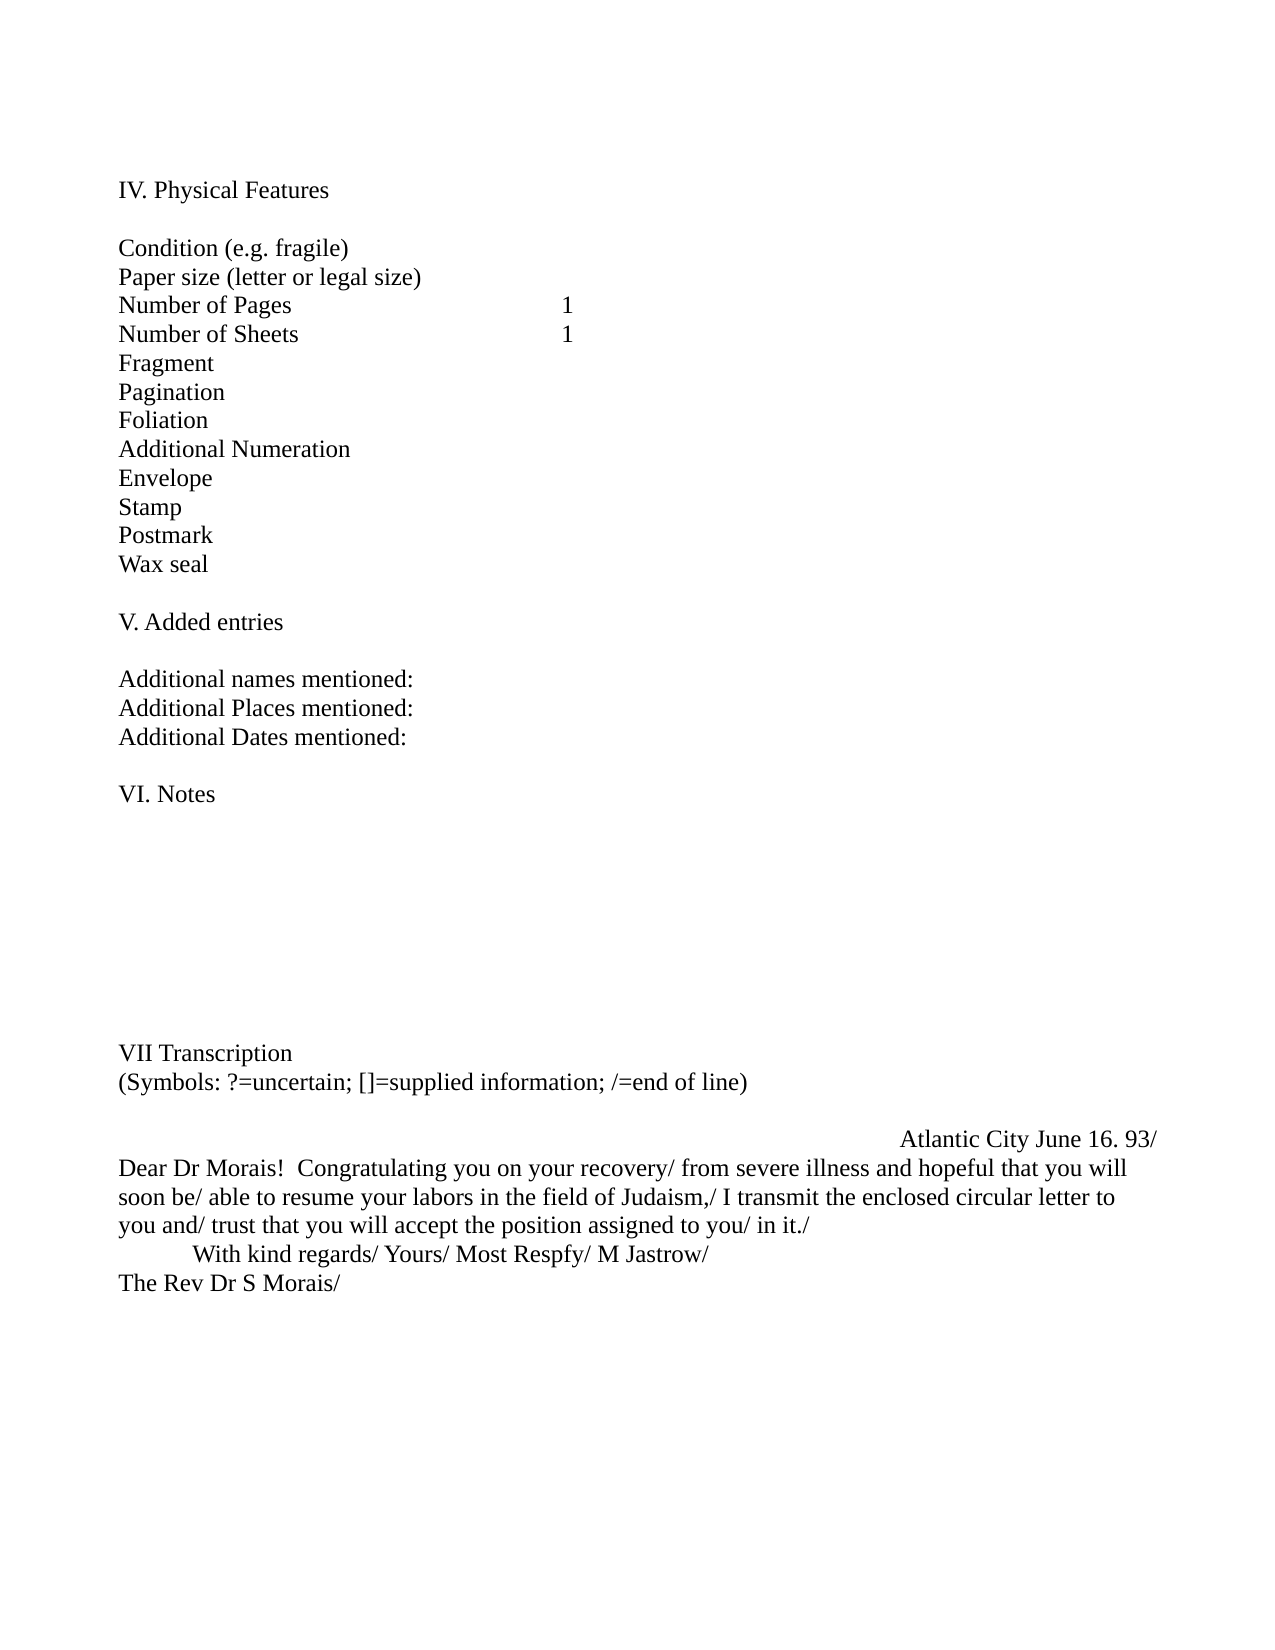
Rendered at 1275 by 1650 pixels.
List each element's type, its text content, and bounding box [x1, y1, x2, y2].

text The Rev Dr S Morais/ [118, 1268, 1157, 1297]
text Stamp [118, 492, 1157, 521]
text Additional Dates mentioned: [118, 722, 1157, 751]
text Dear Dr Morais! Congratulating you on your recovery/ from severe illness and hopeful that you will soon be/ able to resume your labors in the field of Judaism,/ I transmit the enclosed circular letter to you and/ trust that you will accept the position assigned to you/ in it./ [118, 1153, 1157, 1239]
text Envelope [118, 463, 1157, 492]
text IV. Physical Features [118, 176, 1157, 204]
text Atlantic City June 16. 93/ [118, 1124, 1157, 1153]
text Additional Places mentioned: [118, 693, 1157, 722]
text (Symbols: ?=uncertain; []=supplied information; /=end of line) [118, 1067, 1157, 1096]
text V. Added entries [118, 607, 1157, 636]
text Paper size (letter or legal size) [118, 262, 1157, 291]
text Additional names mentioned: [118, 664, 1157, 693]
text Condition (e.g. fragile) [118, 233, 1157, 262]
text VI. Notes [118, 779, 1157, 808]
text Additional Numeration [118, 434, 1157, 463]
text Fragment [118, 348, 1157, 377]
text VII Transcription [118, 1038, 1157, 1067]
text Number of Pages 1 [118, 291, 1157, 319]
text With kind regards/ Yours/ Most Respfy/ M Jastrow/ [118, 1239, 1157, 1268]
text Number of Sheets 1 [118, 319, 1157, 348]
text Foliation [118, 406, 1157, 434]
text Wax seal [118, 549, 1157, 578]
text Postma rk [118, 521, 1157, 549]
text Pagination [118, 377, 1157, 406]
